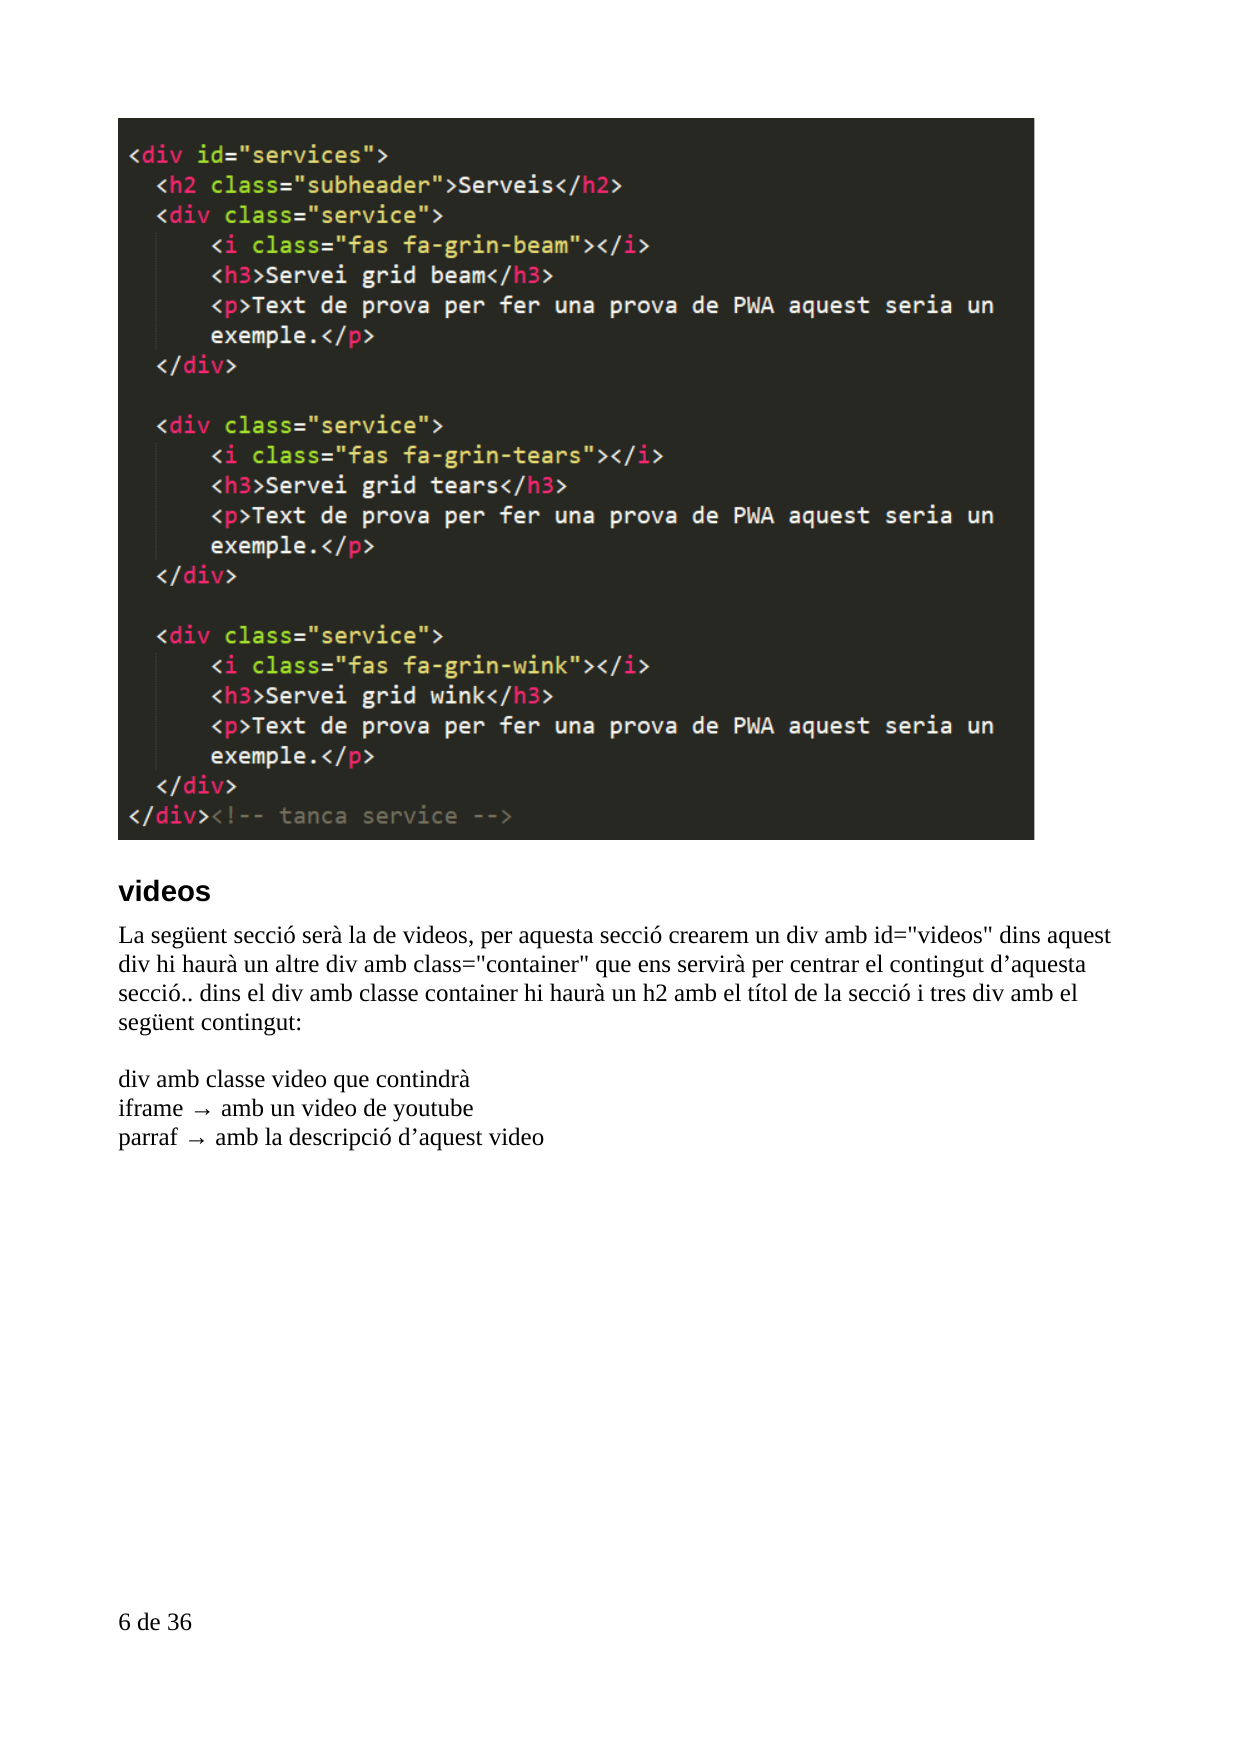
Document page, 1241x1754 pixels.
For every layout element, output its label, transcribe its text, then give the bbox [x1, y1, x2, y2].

text iframe → amb un video de youtube [118, 1093, 1122, 1122]
picture [118, 118, 1035, 840]
subtitle videos [118, 874, 1122, 908]
text parraf → amb la descripció d’aquest video [118, 1122, 1122, 1151]
text div amb classe video que contindrà [118, 1064, 1122, 1093]
text La següent secció serà la de videos, per aquesta secció crearem un div amb id="videos" dins aquest div hi haurà un altre div amb class="container" que ens servirà per centrar el contingut d’aquesta secció.. dins el div amb classe container hi haurà un h2 amb el títol de la secció i tres div amb el següent contingut: [118, 921, 1122, 1036]
